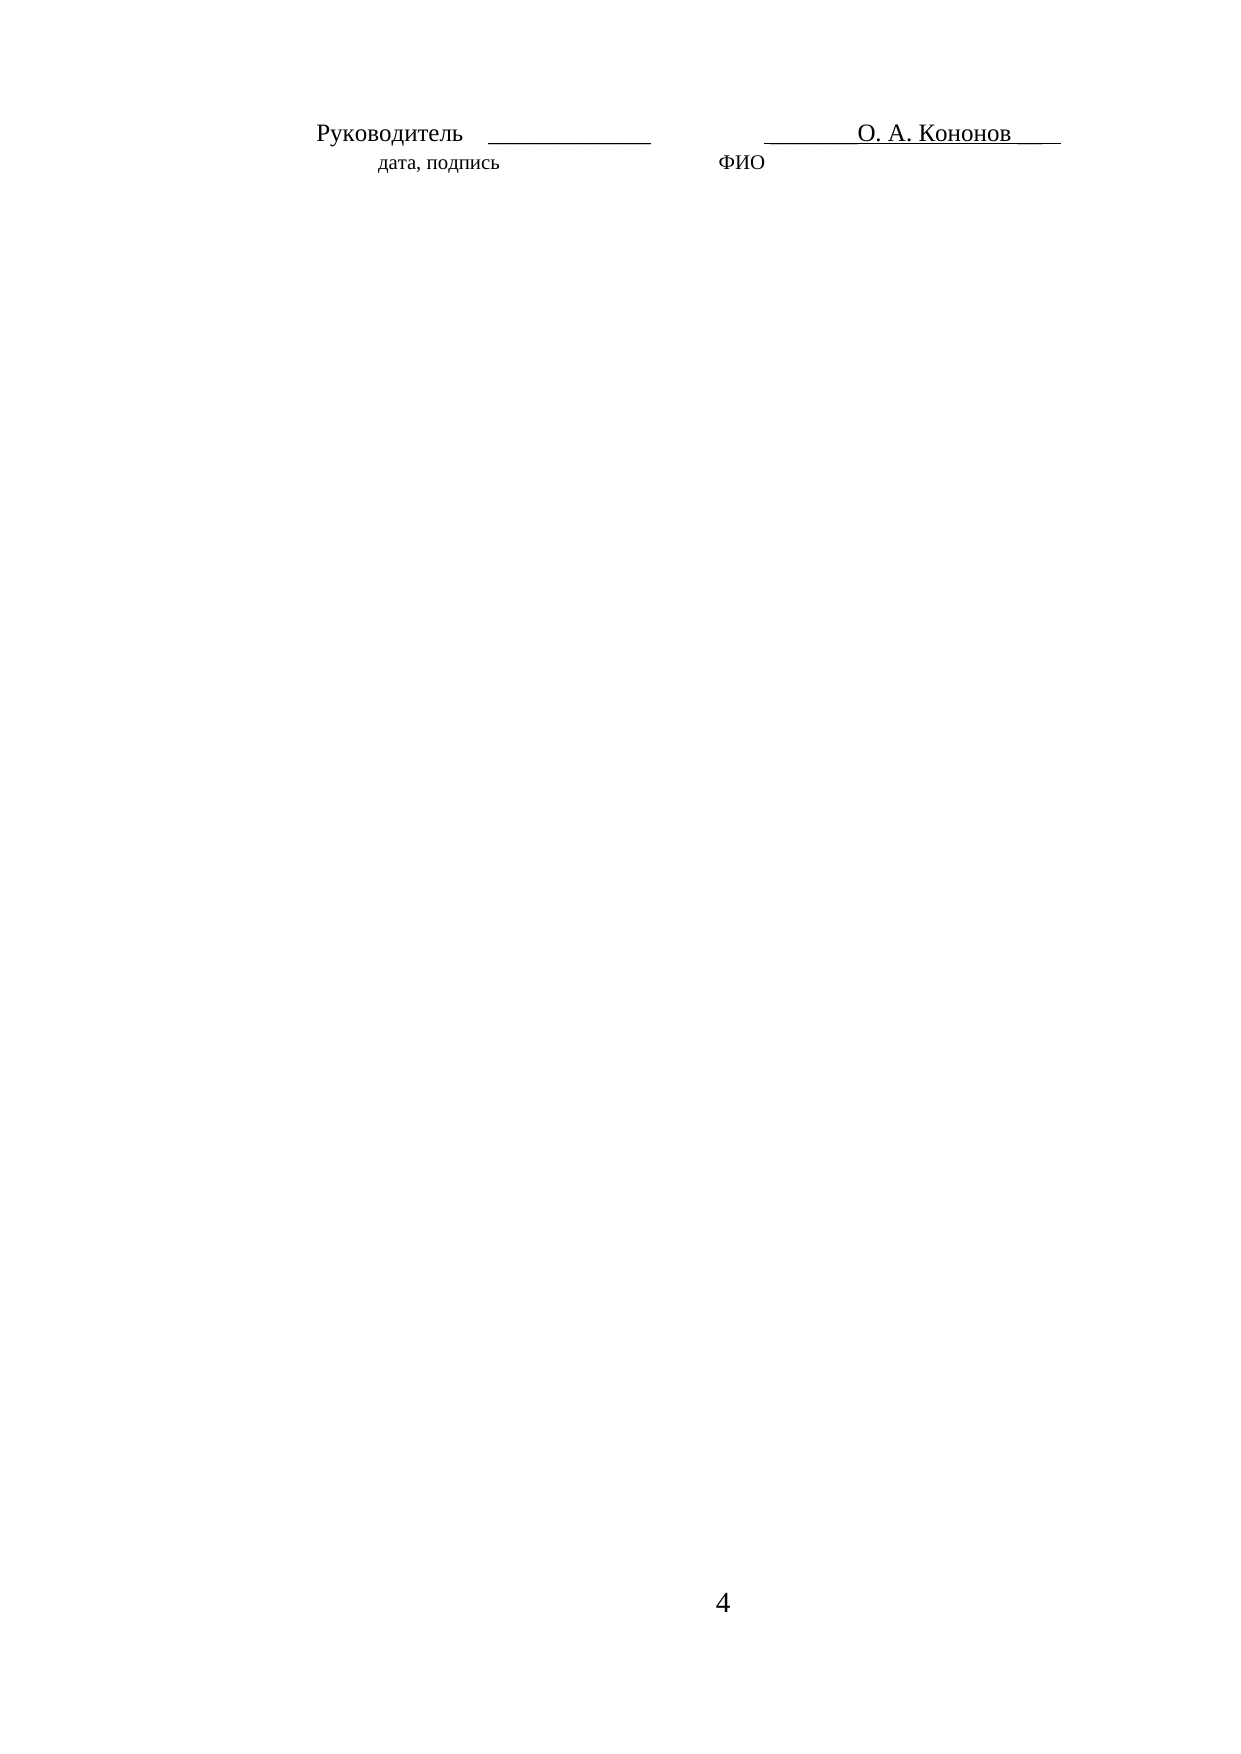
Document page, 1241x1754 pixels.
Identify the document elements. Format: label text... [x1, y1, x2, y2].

text Руководитель _____________ _______О. А. Кононов __ [177, 118, 1181, 147]
text дата, подпись ФИО [190, 150, 1181, 174]
